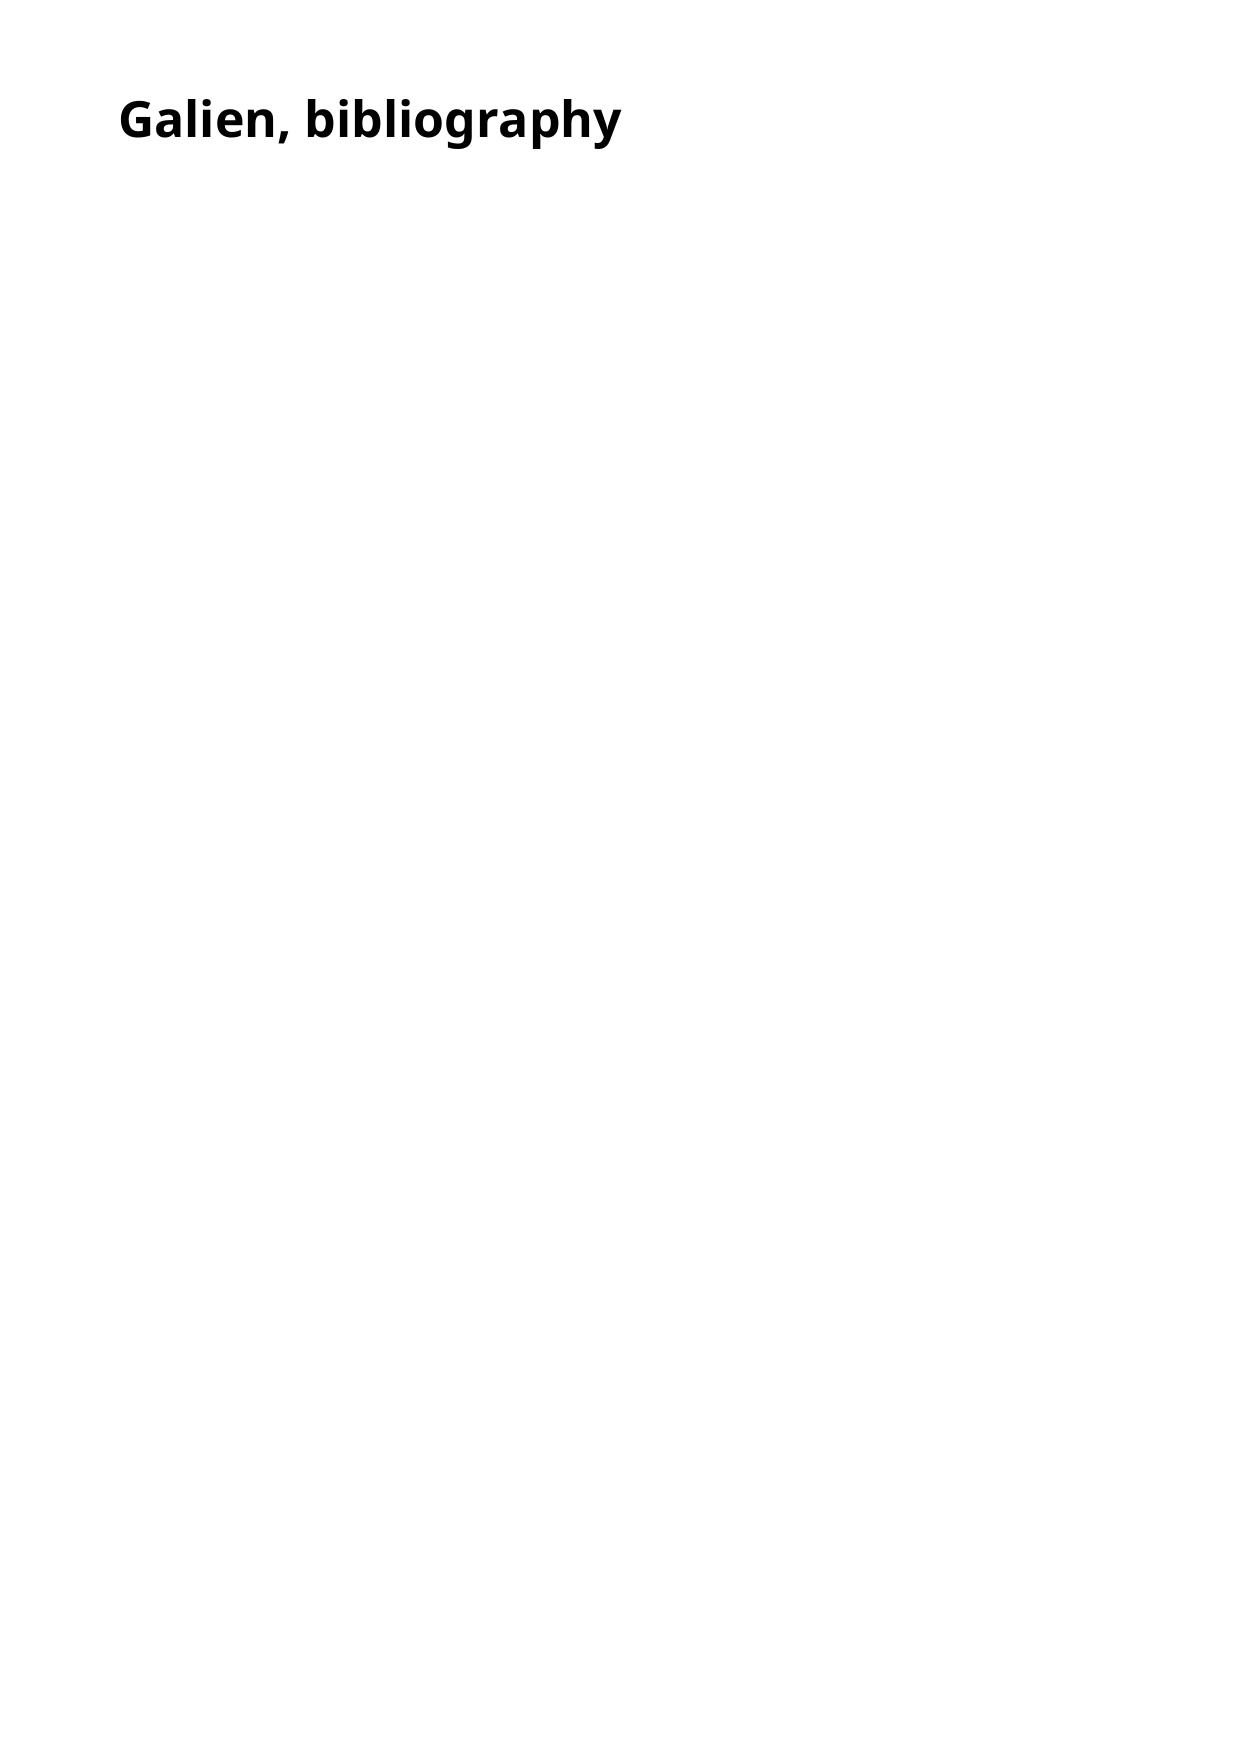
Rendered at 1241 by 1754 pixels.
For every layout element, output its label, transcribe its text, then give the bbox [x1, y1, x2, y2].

subtitle Galien, bibliography [118, 84, 1181, 152]
